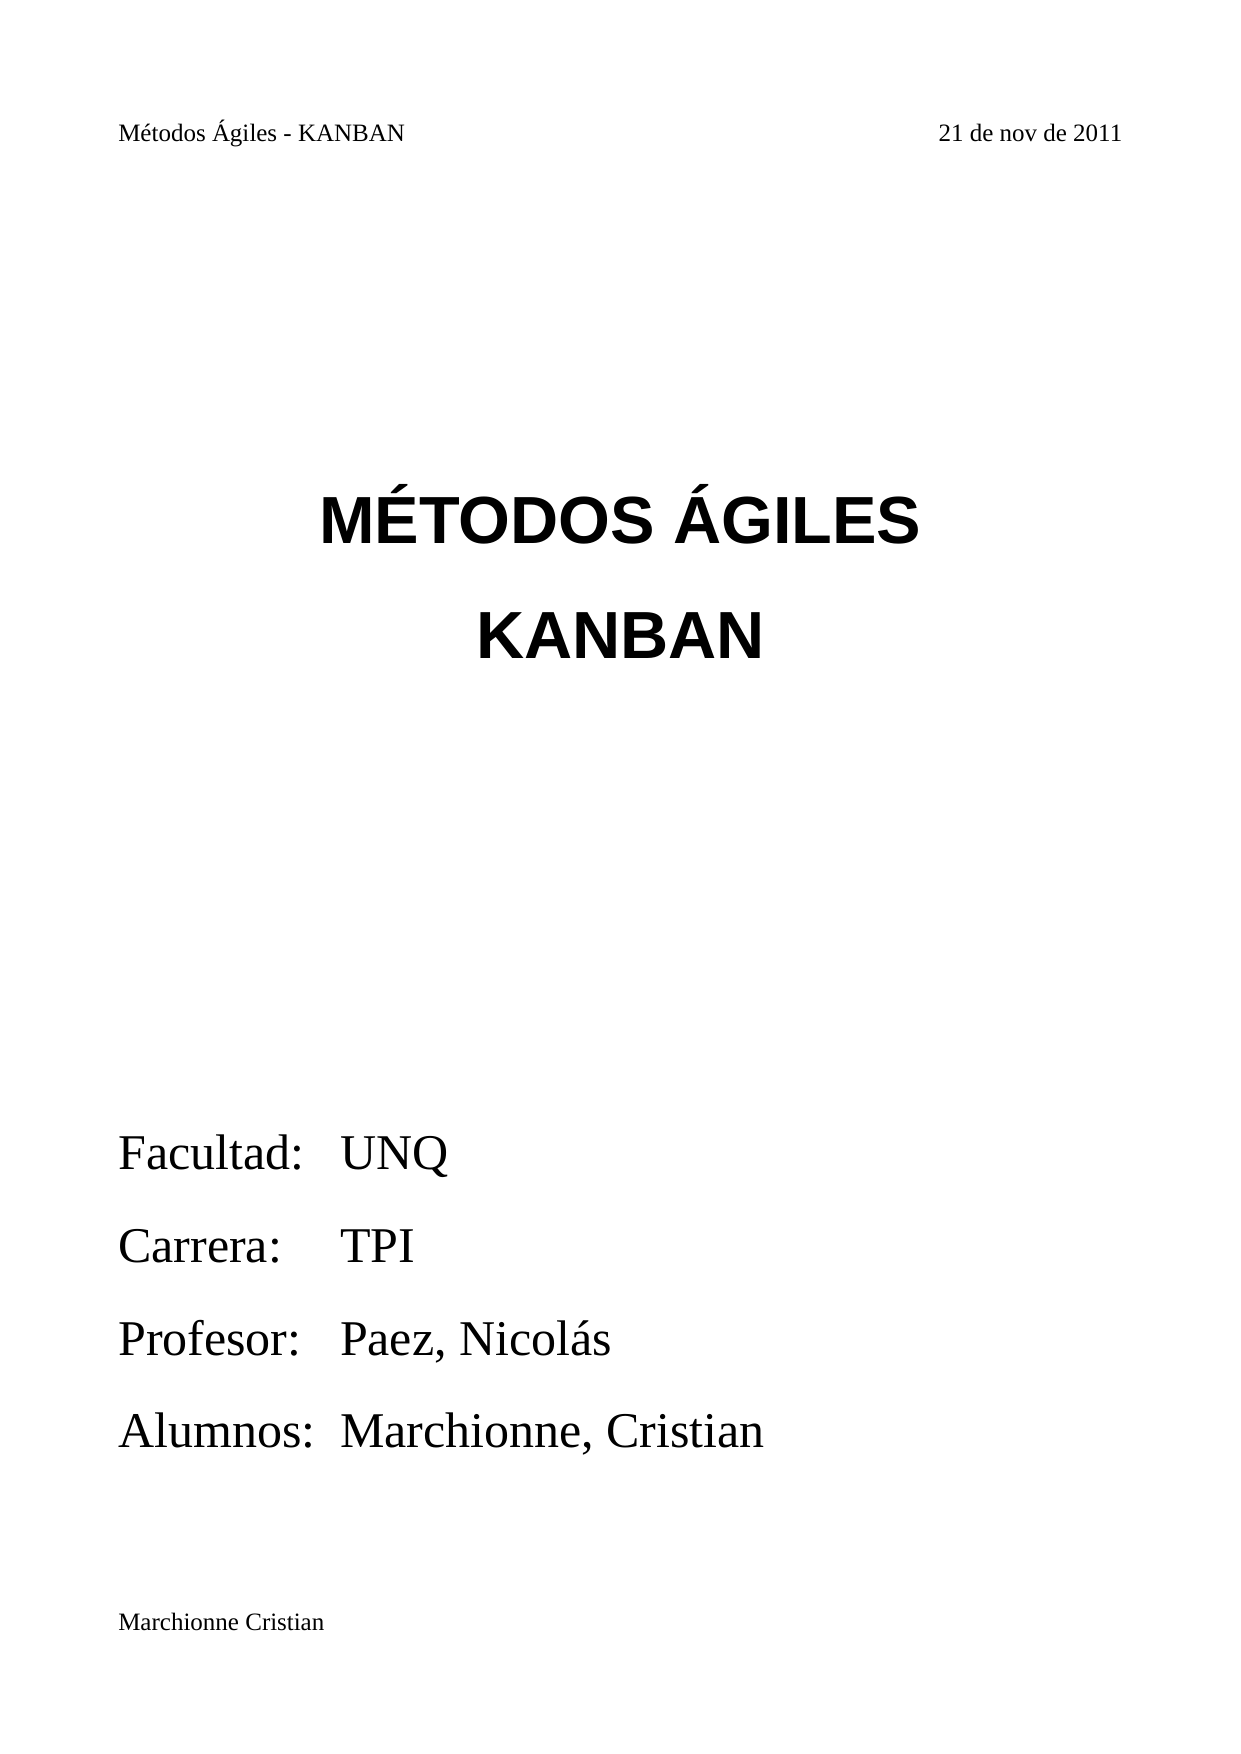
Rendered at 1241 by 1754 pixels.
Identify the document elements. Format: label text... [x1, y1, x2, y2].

subtitle MÉTODOS ÁGILES [118, 481, 1122, 558]
subtitle KANBAN [118, 596, 1122, 672]
text Profesor: Paez, Nicolás [118, 1308, 1122, 1366]
text Alumnos: Marchionne, Cristian [118, 1401, 1122, 1516]
text Facultad: UNQ [118, 1122, 1122, 1180]
text Carrera: TPI [118, 1215, 1122, 1273]
